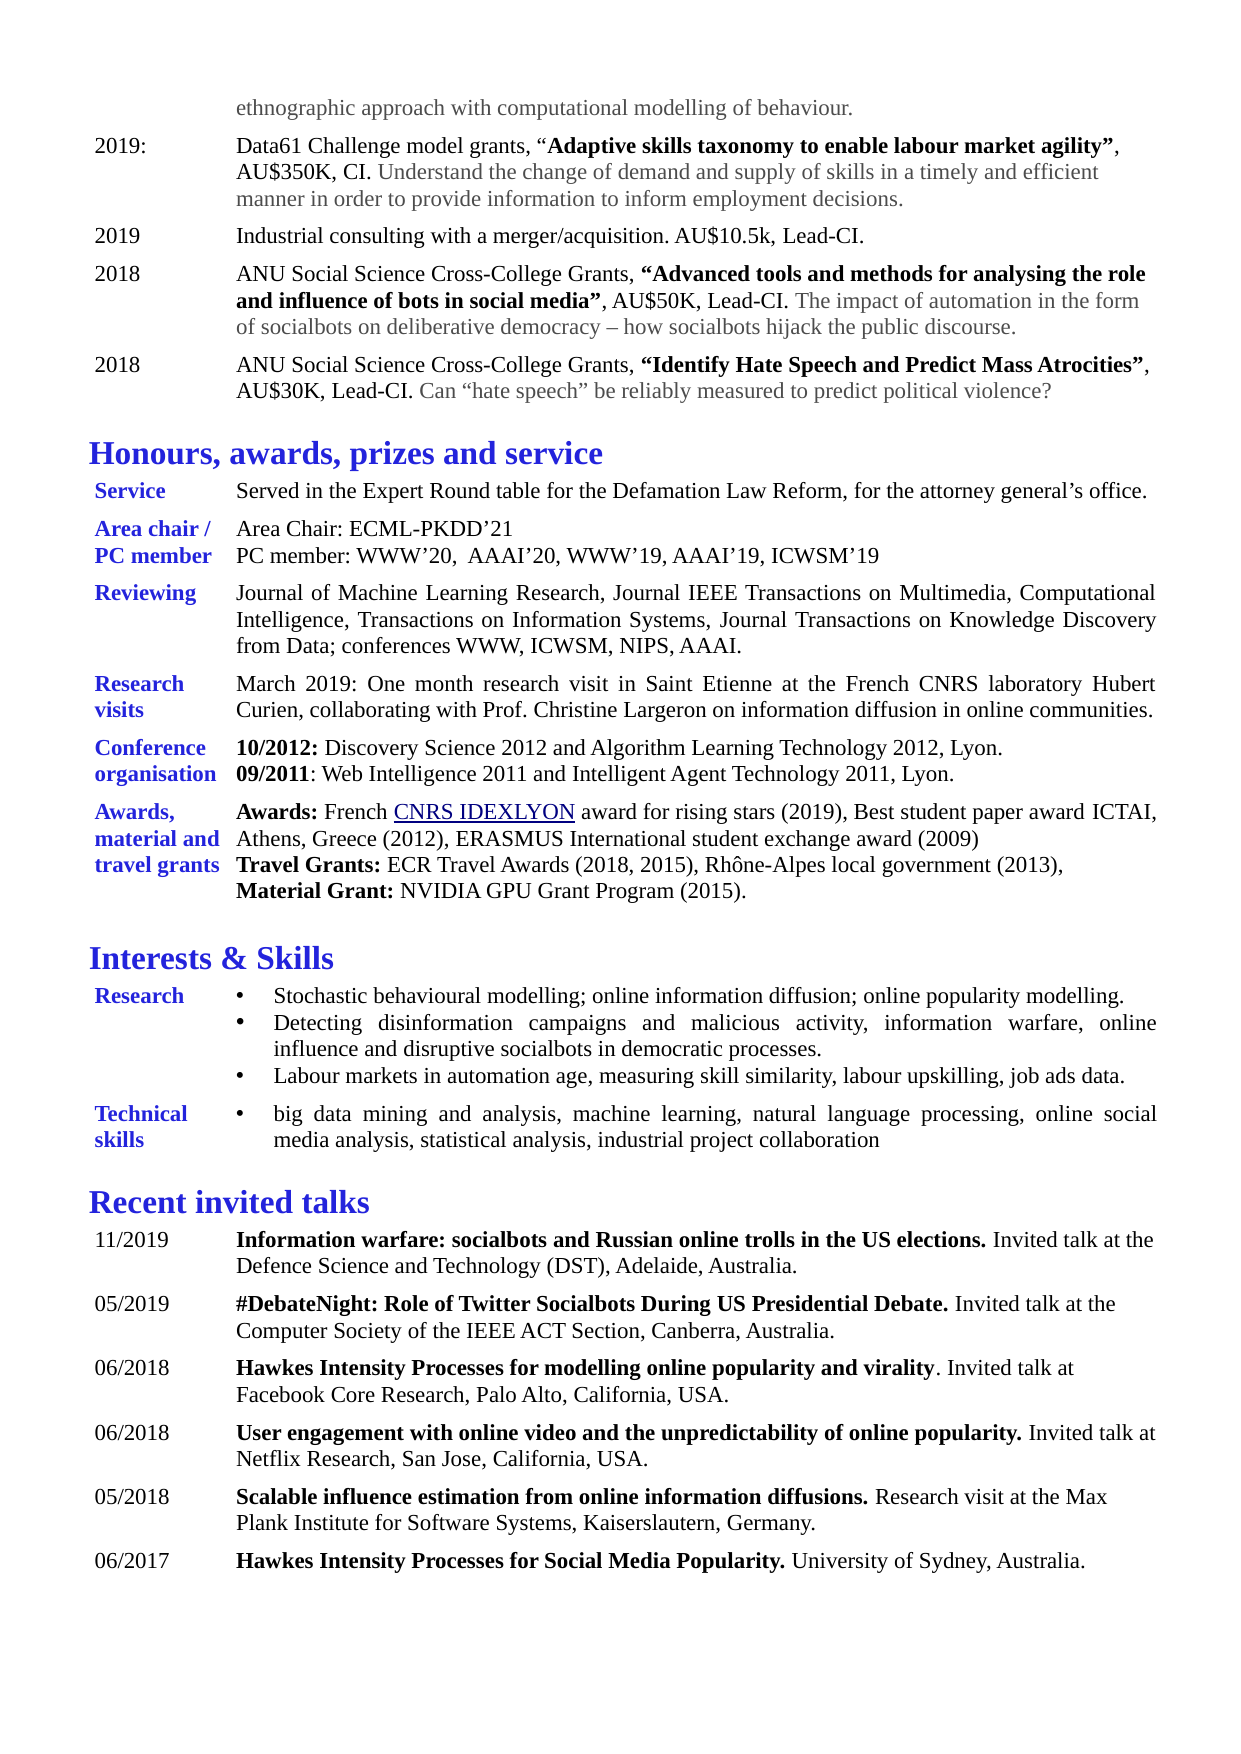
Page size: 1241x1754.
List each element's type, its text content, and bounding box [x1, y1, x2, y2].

table_cell Area chair / PC member [89, 510, 230, 574]
table_cell 2019: [89, 126, 230, 217]
table_cell Hawkes Intensity Processes for modelling online popularity and virality. Invited talk at Facebook Core Research, Palo Alto, California, USA. [230, 1349, 1164, 1413]
table_cell #DebateNight: Role of Twitter Socialbots During US Presidential Debate. Invited talk at the Computer Society of the IEEE ACT Section, Canberra, Australia. [230, 1285, 1164, 1349]
text Honours, awards, prizes and service [88, 433, 1152, 472]
table_cell Reviewing [89, 574, 230, 664]
table_cell Technical skills [89, 1094, 230, 1158]
table_cell [89, 89, 230, 126]
table_header 11/2019 [89, 1220, 230, 1284]
table_cell ethnographic approach with computational modelling of behaviour. [230, 89, 1164, 126]
table_cell Hawkes Intensity Processes for Social Media Popularity. University of Sydney, Australia. [230, 1541, 1164, 1579]
table_cell big data mining and analysis, machine learning, natural language processing, online social media analysis, statistical analysis, industrial project collaboration [230, 1094, 1164, 1158]
table_cell Journal of Machine Learning Research, Journal IEEE Transactions on Multimedia, Computational Intelligence, Transactions on Information Systems, Journal Transactions on Knowledge Discovery from Data; conferences WWW, ICWSM, NIPS, AAAI. [230, 574, 1163, 664]
table_cell 2018 [89, 255, 230, 345]
table_header Service [89, 472, 230, 509]
text Interests & Skills [88, 938, 1152, 977]
table_cell Scalable influence estimation from online information diffusions. Research visit at the Max Plank Institute for Software Systems, Kaiserslautern, Germany. [230, 1477, 1164, 1541]
table_cell Awards, material and travel grants [89, 793, 230, 909]
table_cell 10/2012: Discovery Science 2012 and Algorithm Learning Technology 2012, Lyon. 09/2011: Web Intelligence 2011 and Intelligent Agent Technology 2011, Lyon. [230, 729, 1163, 793]
table_cell Industrial consulting with a merger/acquisition. AU$10.5k, Lead-CI. [230, 217, 1164, 255]
table_cell 05/2019 [89, 1285, 230, 1349]
table_cell 2019 [89, 217, 230, 255]
table_cell ANU Social Science Cross-College Grants, “Identify Hate Speech and Predict Mass Atrocities”, AU$30K, Lead-CI. Can “hate speech” be reliably measured to predict political violence? [230, 345, 1164, 409]
table_cell 06/2018 [89, 1349, 230, 1413]
table_cell 05/2018 [89, 1477, 230, 1541]
table_cell ANU Social Science Cross-College Grants, “Advanced tools and methods for analysing the role and influence of bots in social media”, AU$50K, Lead-CI. The impact of automation in the form of socialbots on deliberative democracy – how socialbots hijack the public discourse. [230, 255, 1164, 345]
table_header Information warfare: socialbots and Russian online trolls in the US elections. Invited talk at the Defence Science and Technology (DST), Adelaide, Australia. [230, 1220, 1164, 1284]
table_header Research [89, 977, 230, 1094]
table_cell Data61 Challenge model grants, “Adaptive skills taxonomy to enable labour market agility”, AU$350K, CI. Understand the change of demand and supply of skills in a timely and efficient manner in order to provide information to inform employment decisions. [230, 126, 1164, 217]
table_header Stochastic behavioural modelling; online information diffusion; online popularity modelling. Detecting disinformation campaigns and malicious activity, information warfare, online influence and disruptive socialbots in democratic processes. Labour markets in automation age, measuring skill similarity, labour upskilling, job ads data. [230, 977, 1164, 1094]
table_cell 2018 [89, 345, 230, 409]
table_cell User engagement with online video and the unpredictability of online popularity. Invited talk at Netflix Research, San Jose, California, USA. [230, 1413, 1164, 1477]
table_cell Awards: French CNRS IDEXLYON award for rising stars (2019), Best student paper award ICTAI, Athens, Greece (2012), ERASMUS International student exchange award (2009) Travel Grants: ECR Travel Awards (2018, 2015), Rhône-Alpes local government (2013), Material Grant: NVIDIA GPU Grant Program (2015). [230, 793, 1163, 909]
table_header Served in the Expert Round table for the Defamation Law Reform, for the attorney general’s office. [230, 472, 1163, 509]
table_cell 06/2018 [89, 1413, 230, 1477]
table_cell Conference organisation [89, 729, 230, 793]
table_cell Area Chair: ECML-PKDD’21 PC member: WWW’20, AAAI’20, WWW’19, AAAI’19, ICWSM’19 [230, 510, 1163, 574]
text Recent invited talks [88, 1182, 1152, 1220]
table_cell 06/2017 [89, 1541, 230, 1579]
table_cell March 2019: One month research visit in Saint Etienne at the French CNRS laboratory Hubert Curien, collaborating with Prof. Christine Largeron on information diffusion in online communities. [230, 664, 1163, 728]
table_cell Research visits [89, 664, 230, 728]
